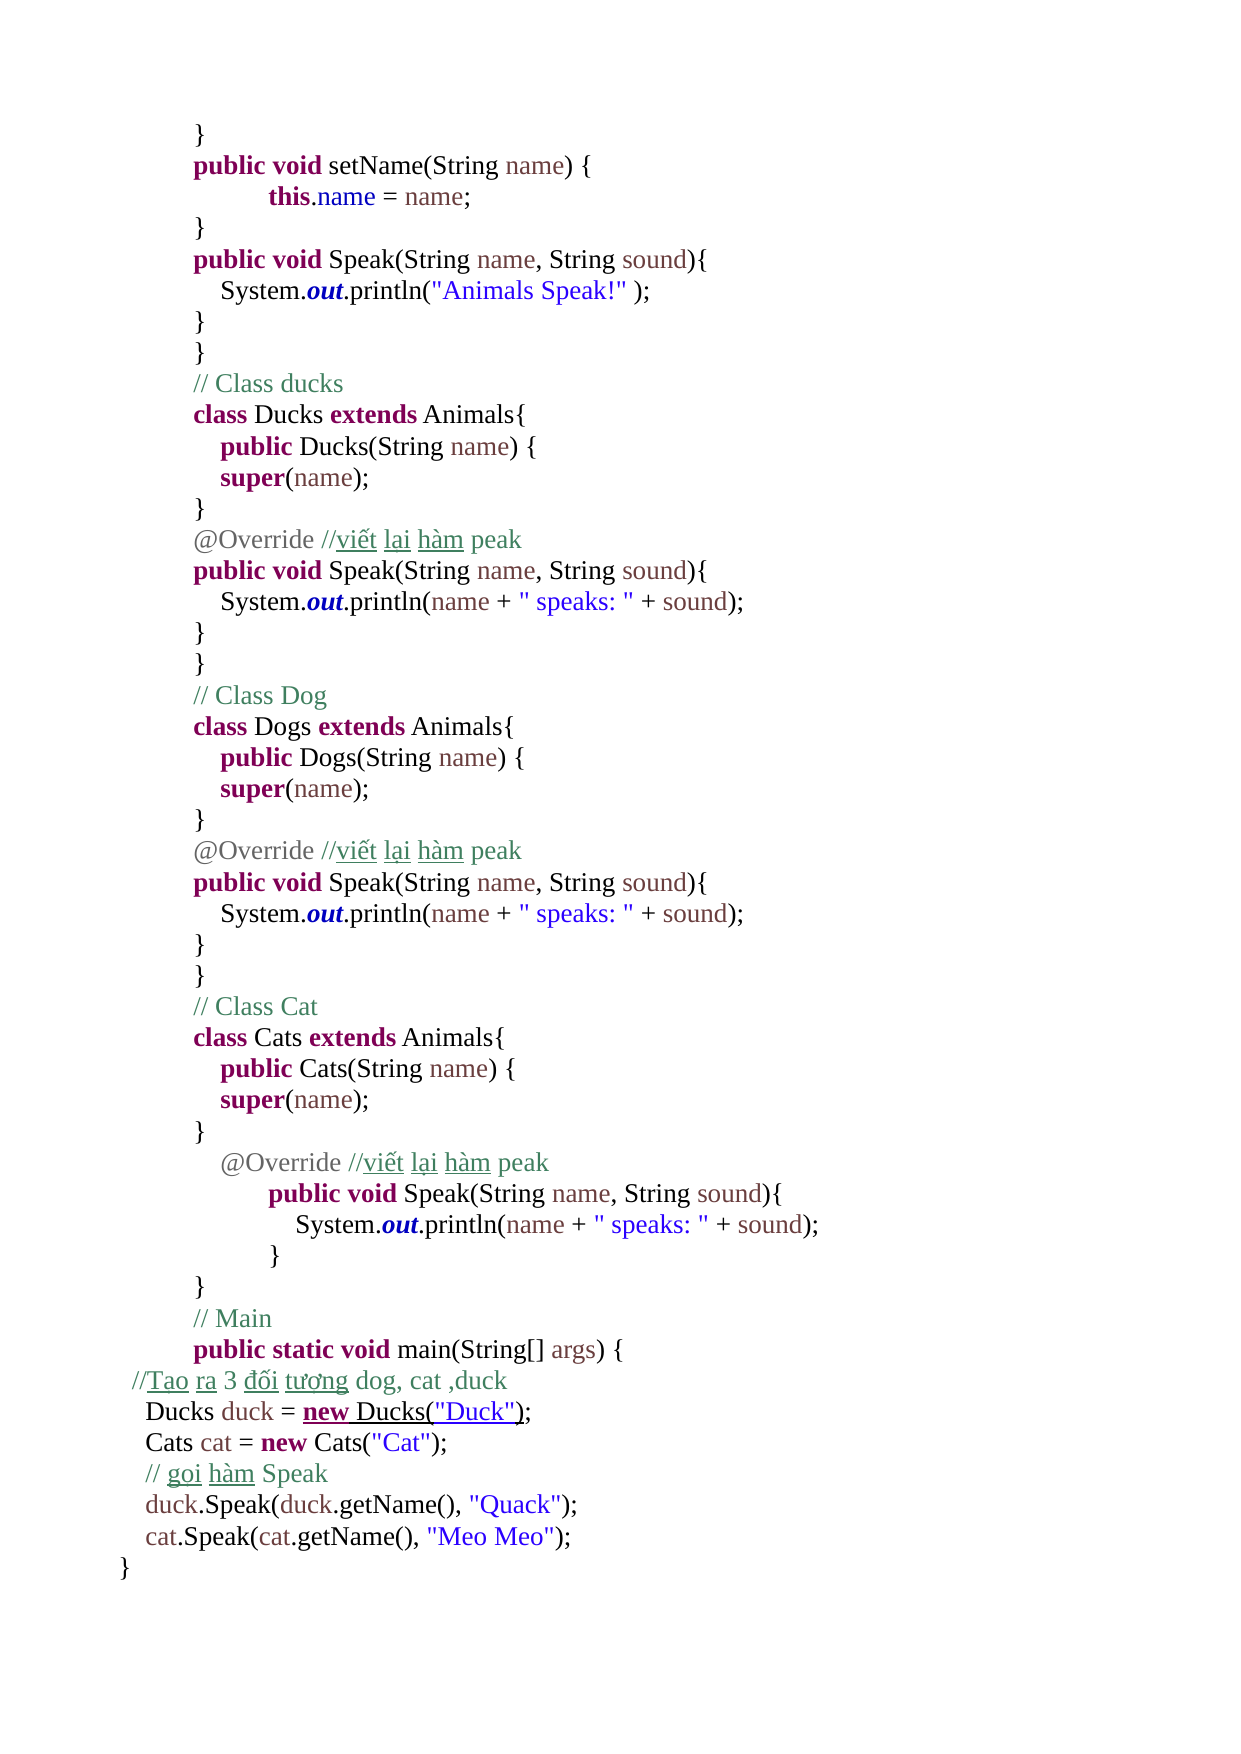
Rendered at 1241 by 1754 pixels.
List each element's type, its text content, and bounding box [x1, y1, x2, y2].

text System.out.println("Animals Speak!" ); [118, 274, 1122, 305]
text this.name = name; [118, 180, 1122, 212]
text // Main [118, 1302, 1122, 1333]
text super(name); [118, 772, 1122, 803]
text @Override //viết lại hàm peak [118, 523, 1122, 554]
text Cats cat = new Cats("Cat"); [118, 1426, 1122, 1457]
text class Dogs extends Animals{ [118, 710, 1122, 741]
text // Class Dog [118, 679, 1122, 710]
text } [118, 212, 1122, 243]
text // Class ducks [118, 367, 1122, 398]
text @Override //viết lại hàm peak [118, 1146, 1122, 1177]
text } [118, 305, 1122, 336]
text } [118, 1239, 1122, 1271]
text public void Speak(String name, String sound){ [118, 1177, 1122, 1208]
text public void Speak(String name, String sound){ [118, 554, 1122, 585]
text } [118, 1271, 1122, 1302]
text duck.Speak(duck.getName(), "Quack"); [118, 1488, 1122, 1520]
text } [118, 616, 1122, 648]
text super(name); [118, 461, 1122, 492]
text } [118, 336, 1122, 367]
text // gọi hàm Speak [118, 1457, 1122, 1488]
text System.out.println(name + " speaks: " + sound); [118, 1208, 1122, 1239]
text public Cats(String name) { [118, 1052, 1122, 1084]
text } [118, 928, 1122, 959]
text super(name); [118, 1084, 1122, 1115]
text class Cats extends Animals{ [118, 1021, 1122, 1052]
text } [118, 648, 1122, 679]
text @Override //viết lại hàm peak [118, 834, 1122, 866]
text //Tạo ra 3 đối tượng dog, cat ,duck [118, 1364, 1122, 1395]
text public void Speak(String name, String sound){ [118, 866, 1122, 897]
text System.out.println(name + " speaks: " + sound); [118, 585, 1122, 616]
text public Dogs(String name) { [118, 741, 1122, 772]
text public Ducks(String name) { [118, 429, 1122, 461]
text System.out.println(name + " speaks: " + sound); [118, 897, 1122, 928]
text cat.Speak(cat.getName(), "Meo Meo"); [118, 1520, 1122, 1551]
text public static void main(String[] args) { [118, 1333, 1122, 1364]
text } [118, 959, 1122, 990]
text } [118, 118, 1122, 149]
text public void Speak(String name, String sound){ [118, 243, 1122, 274]
text } [118, 1551, 1122, 1582]
text } [118, 1115, 1122, 1146]
text } [118, 492, 1122, 523]
text } [118, 803, 1122, 834]
text class Ducks extends Animals{ [118, 398, 1122, 429]
text Ducks duck = new Ducks("Duck"); [118, 1395, 1122, 1426]
text // Class Cat [118, 990, 1122, 1021]
text public void setName(String name) { [118, 149, 1122, 180]
